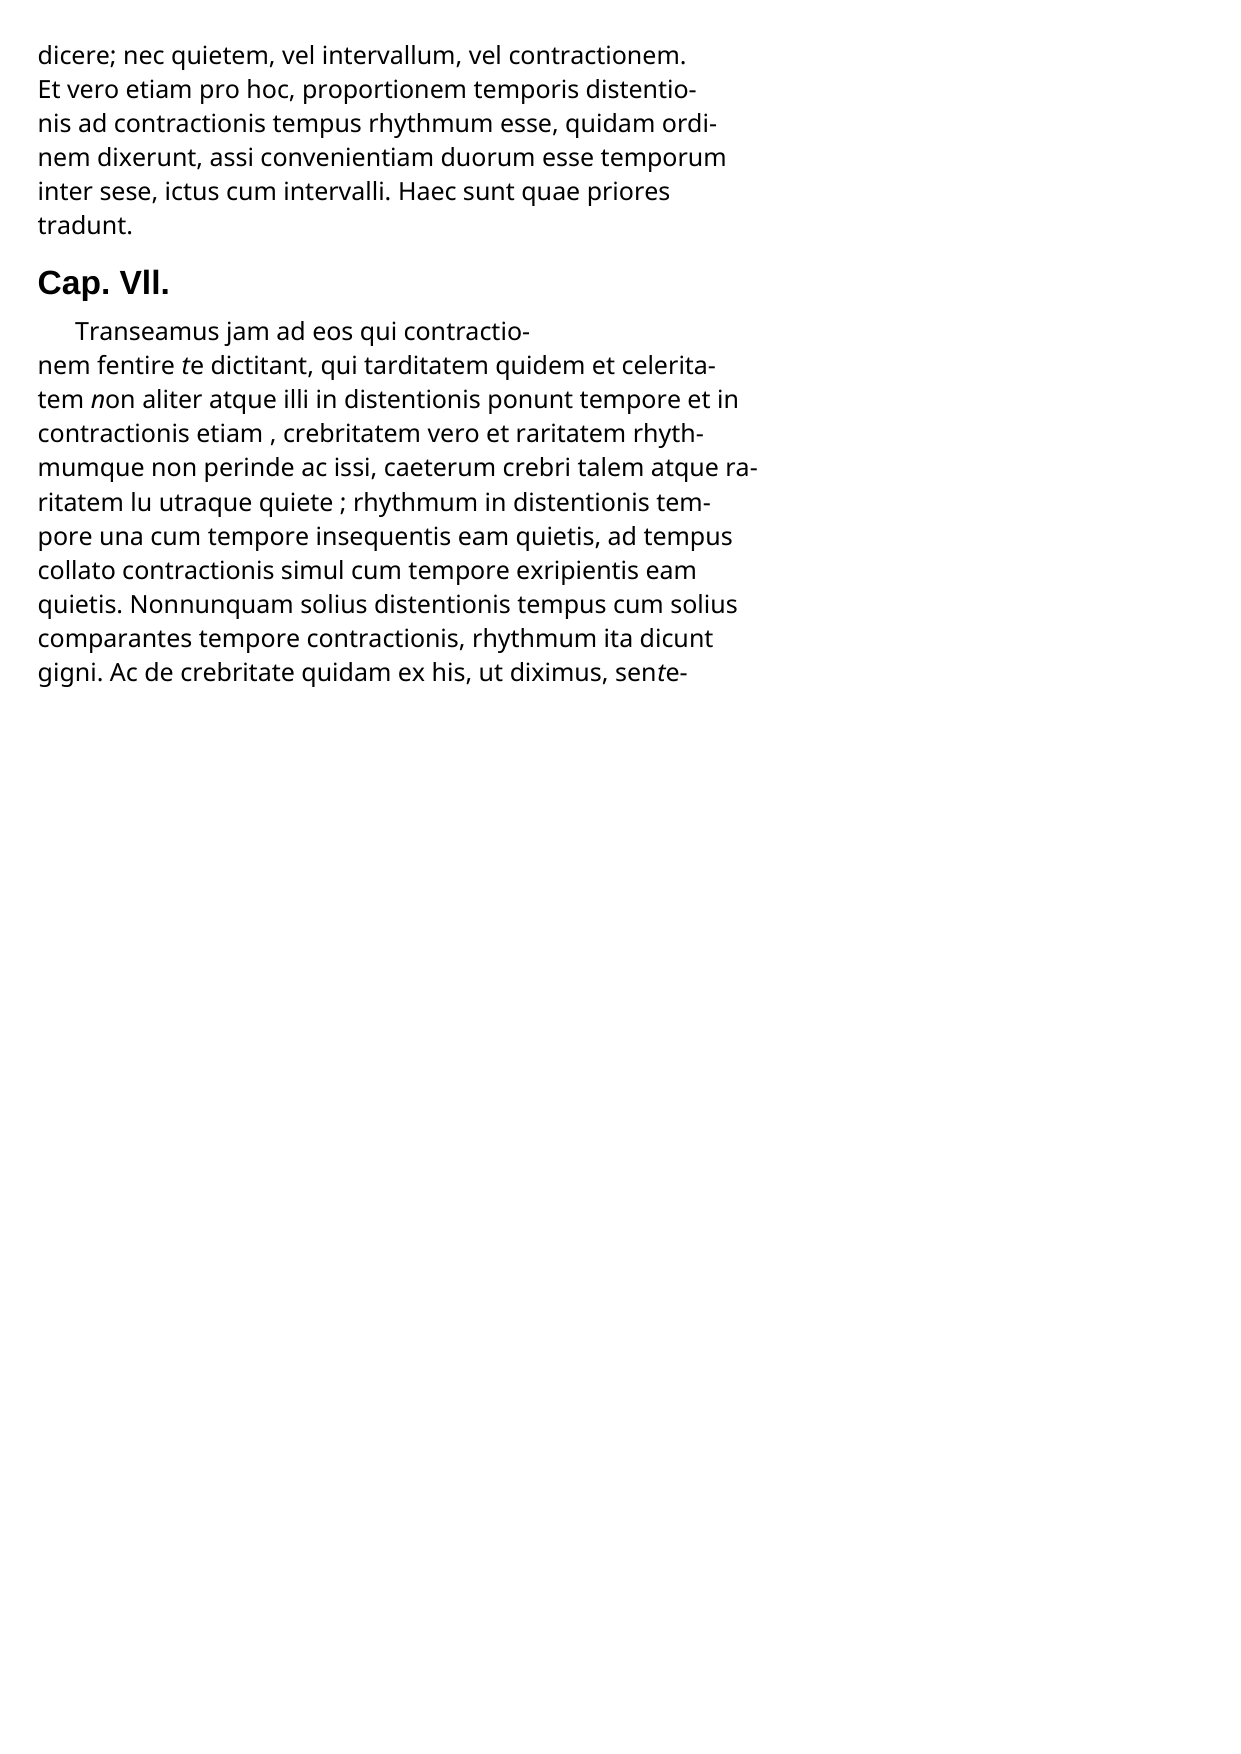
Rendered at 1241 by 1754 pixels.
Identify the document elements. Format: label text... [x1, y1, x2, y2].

subtitle Cap. Vll. [37, 263, 1203, 301]
text Transeamus jam ad eos qui contractio- nem fentire te dictitant, qui tarditatem quidem et celerita- tem non aliter atque illi in distentionis ponunt tempore et in contractionis etiam , crebritatem vero et raritatem rhyth- mumque non perinde ac issi, caeterum crebri talem atque ra- ritatem lu utraque quiete ; rhythmum in distentionis tem- pore una cum tempore insequentis eam quietis, ad tempus collato contractionis simul cum tempore exripientis eam quietis. Nonnunquam solius distentionis tempus cum solius comparantes tempore contractionis, rhythmum ita dicunt gigni. Ac de crebritate quidam ex his, ut diximus, sente- [37, 314, 1203, 688]
text dicere; nec quietem, vel intervallum, vel contractionem. Et vero etiam pro hoc, proportionem temporis distentio- nis ad contractionis tempus rhythmum esse, quidam ordi- nem dixerunt, assi convenientiam duorum esse temporum inter sese, ictus cum intervalli. Haec sunt quae priores tradunt. [37, 37, 1203, 242]
